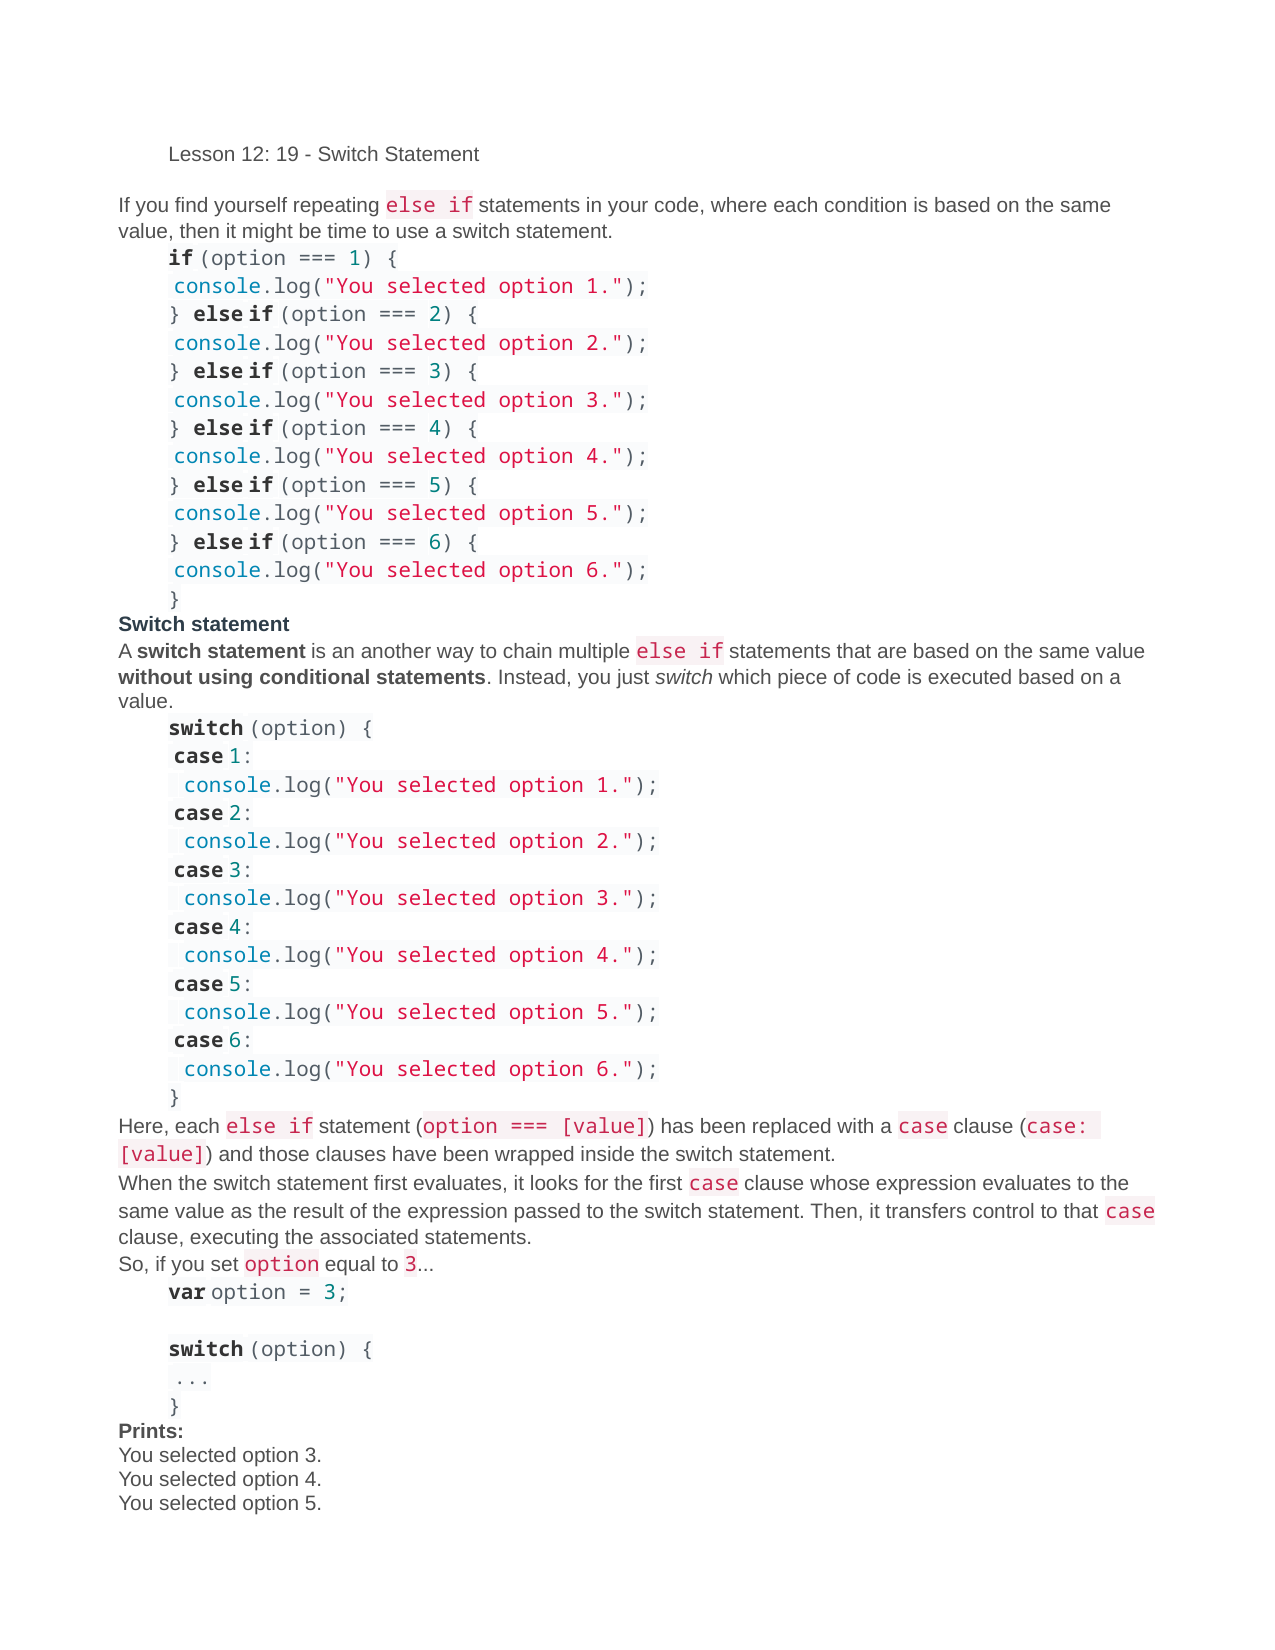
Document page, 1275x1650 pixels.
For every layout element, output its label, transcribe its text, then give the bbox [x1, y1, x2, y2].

text So, if you set option equal to 3... [118, 1249, 1157, 1277]
text if (option === 1) { console.log("You selected option 1."); } else if (option === 2) { console.log("You selected option 2."); } else if (option === 3) { console.log("You selected option 3."); } else if (option === 4) { console.log("You selected option 4."); } else if (option === 5) { console.log("You selected option 5."); } else if (option === 6) { console.log("You selected option 6."); } [168, 243, 1157, 612]
text If you find yourself repeating else if statements in your code, where each condition is based on the same value, then it might be time to use a switch statement. [118, 190, 1157, 243]
text var option = 3; switch (option) { ... } [168, 1277, 1157, 1419]
subtitle Switch statement [118, 612, 1157, 636]
text You selected option 3. [118, 1443, 1157, 1467]
text Lesson 12: 19 - Switch Statement [168, 142, 1157, 166]
text switch (option) { case 1: console.log("You selected option 1."); case 2: console.log("You selected option 2."); case 3: console.log("You selected option 3."); case 4: console.log("You selected option 4."); case 5: console.log("You selected option 5."); case 6: console.log("You selected option 6."); } [168, 713, 1157, 1111]
text A switch statement is an another way to chain multiple else if statements that are based on the same value without using conditional statements. Instead, you just switch which piece of code is executed based on a value. [118, 636, 1157, 713]
text You selected option 5. [118, 1491, 1157, 1515]
text You selected option 4. [118, 1467, 1157, 1491]
text Prints: [118, 1419, 1157, 1443]
text When the switch statement first evaluates, it looks for the first case clause whose expression evaluates to the same value as the result of the expression passed to the switch statement. Then, it transfers control to that case clause, executing the associated statements. [118, 1168, 1157, 1249]
text Here, each else if statement (option === [value]) has been replaced with a case clause (case: [value]) and those clauses have been wrapped inside the switch statement. [118, 1111, 1157, 1168]
